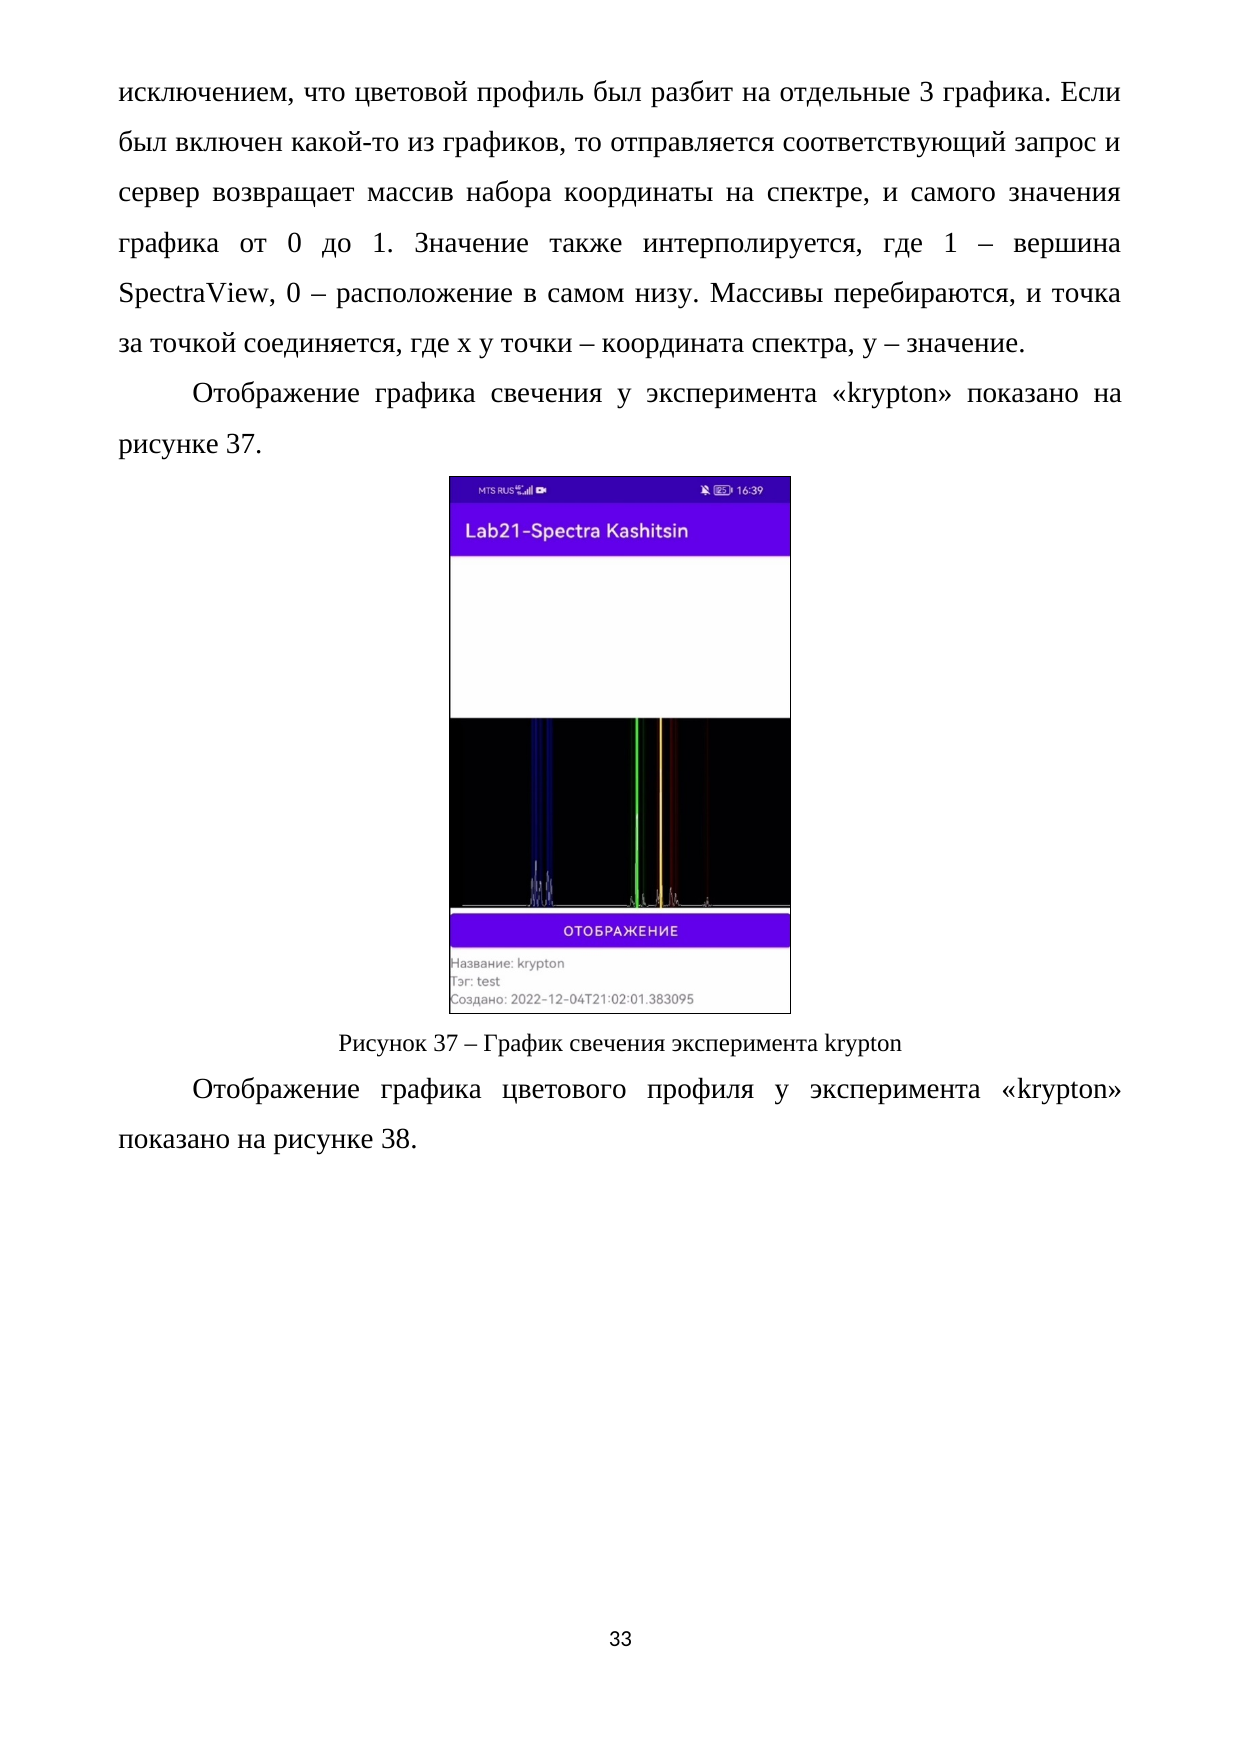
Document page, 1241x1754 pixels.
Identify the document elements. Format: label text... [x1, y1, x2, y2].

text Отображение графика цветового профиля у эксперимента «krypton» показано на рисунке 38. [118, 1071, 1122, 1155]
text Рисунок 37 – График свечения эксперимента krypton [118, 1028, 1122, 1057]
text Отображение графика свечения у эксперимента «krypton» показано на рисунке 37. [118, 376, 1122, 459]
text исключением, что цветовой профиль был разбит на отдельные 3 графика. Если был включен какой-то из графиков, то отправляется соответствующий запрос и сервер возвращает массив набора координаты на спектре, и самого значения графика от 0 до 1. Значение также интерполируется, где 1 – вершина SpectraView, 0 – расположение в самом низу. Массивы перебираются, и точка за точкой соединяется, где х у точки – координата спектра, y – значение. [118, 74, 1122, 359]
